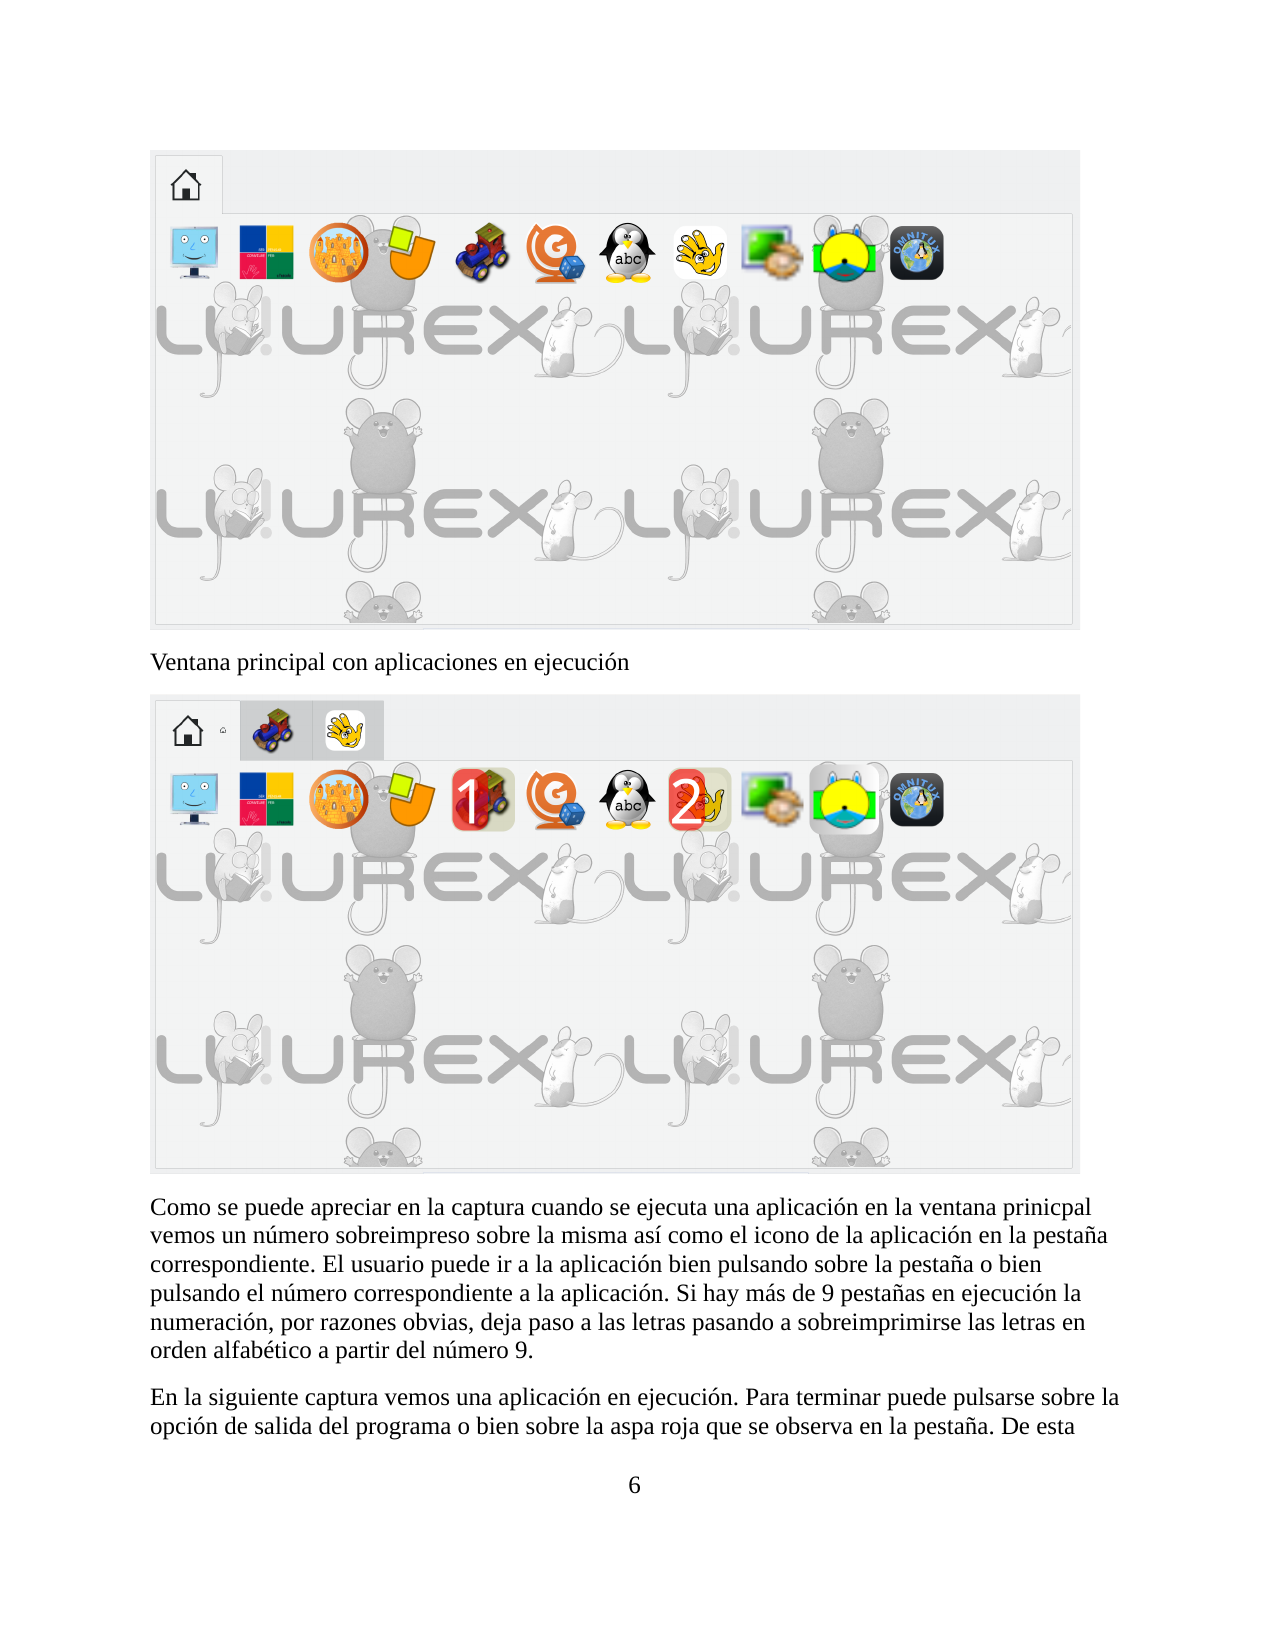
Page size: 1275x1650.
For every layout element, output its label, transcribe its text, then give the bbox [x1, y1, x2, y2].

text En la siguiente captura vemos una aplicación en ejecución. Para terminar puede pulsarse sobre la opción de salida del programa o bien sobre la aspa roja que se observa en la pestaña. De esta [150, 1382, 1125, 1439]
picture [150, 694, 1080, 1174]
picture [150, 150, 1080, 630]
text Como se puede apreciar en la captura cuando se ejecuta una aplicación en la ventana prinicpal vemos un número sobreimpreso sobre la misma así como el icono de la aplicación en la pestaña correspondiente. El usuario puede ir a la aplicación bien pulsando sobre la pestaña o bien pulsando el número correspondiente a la aplicación. Si hay más de 9 pestañas en ejecución la numeración, por razones obvias, deja paso a las letras pasando a sobreimprimirse las letras en orden alfabético a partir del número 9. [150, 1192, 1125, 1364]
text Ventana principal con aplicaciones en ejecución [150, 647, 1125, 676]
